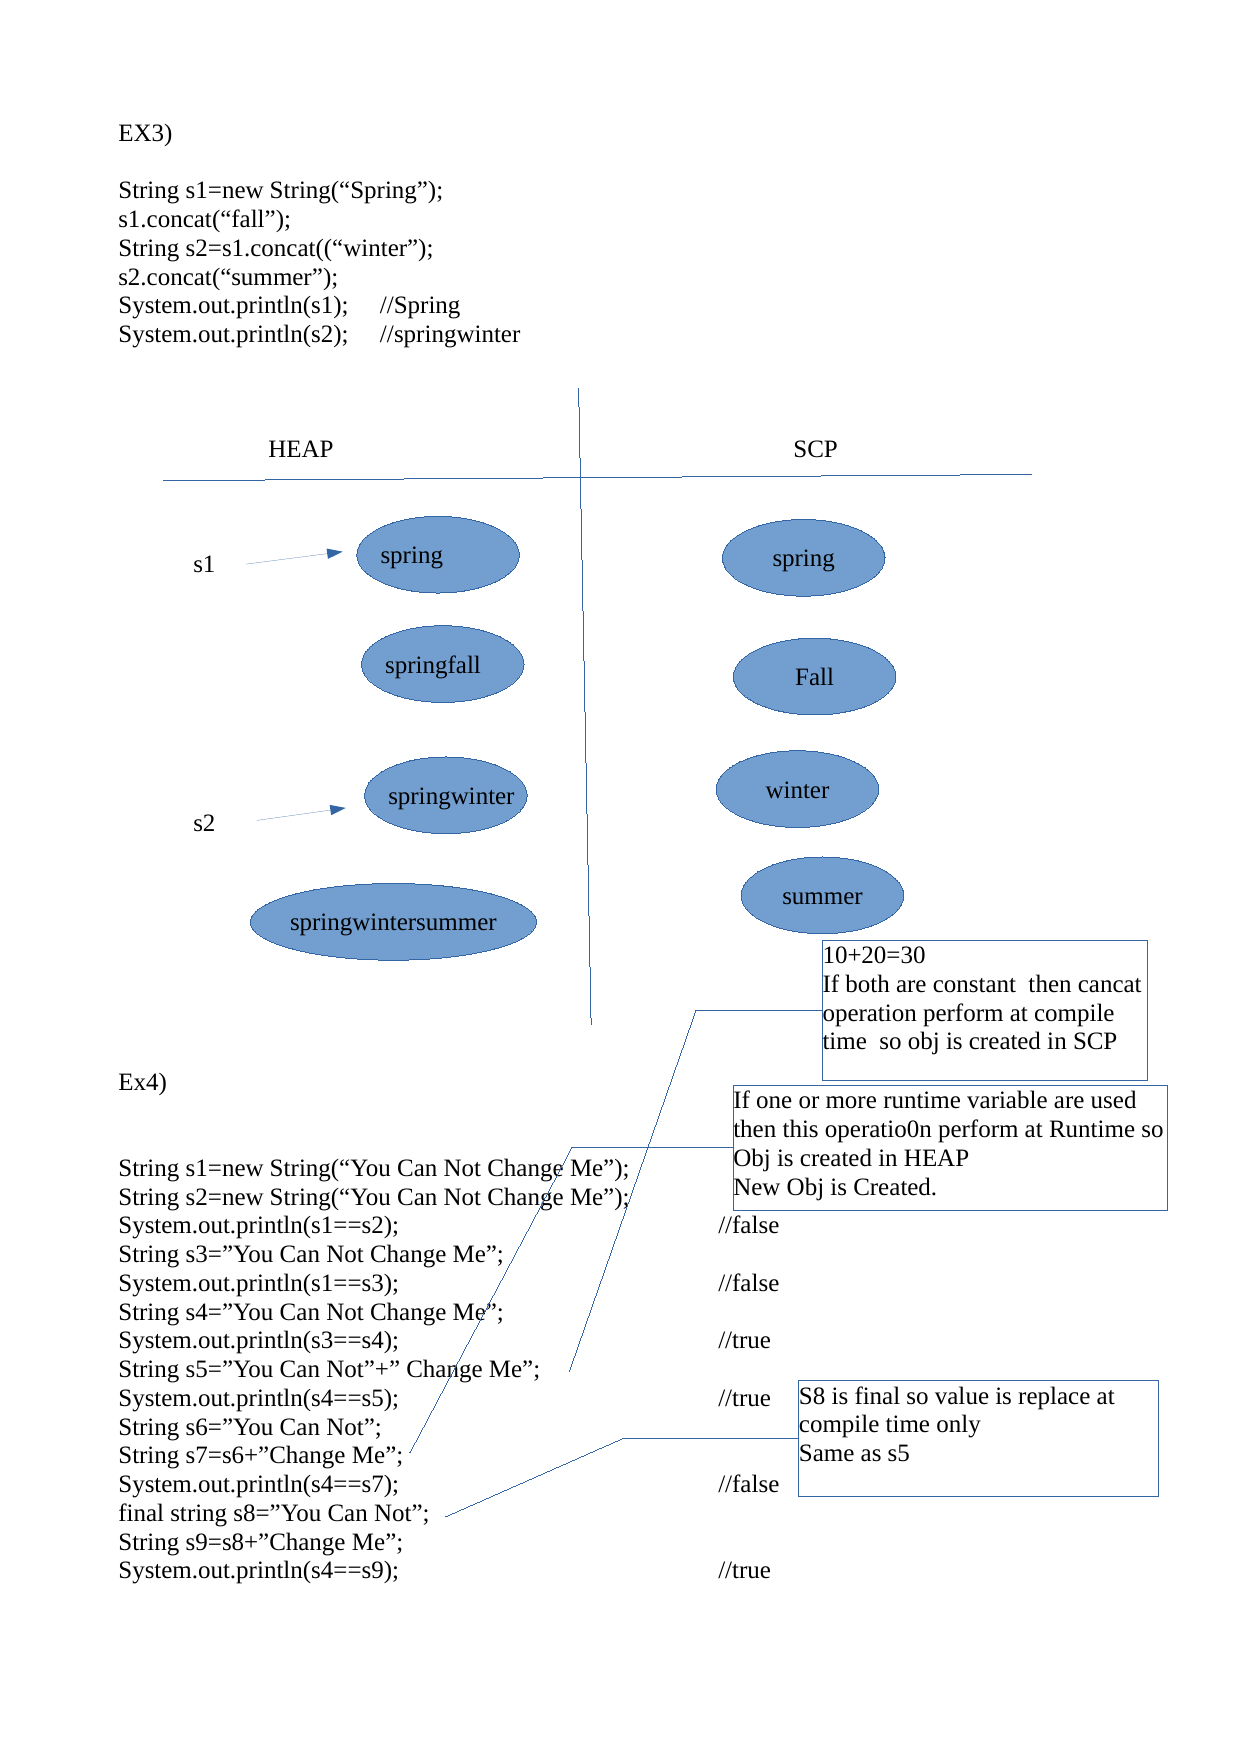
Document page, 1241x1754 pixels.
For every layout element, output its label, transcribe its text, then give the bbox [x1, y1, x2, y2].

text String s7=s6+”Change Me”; [799, 1441, 1122, 1469]
text String s2=new String(“You Can Not Change Me”); [118, 1182, 733, 1211]
text String s2=new String(“You Can Not Change Me”); [734, 1182, 1122, 1210]
text String s1=new String(“You Can Not Change Me”); [118, 1153, 733, 1182]
text System.out.println(s2); //springwinter [118, 319, 1122, 348]
text String s3=”You Can Not Change Me”; [118, 1239, 1122, 1268]
text System.out.println(s1==s3); //false [118, 1268, 1122, 1297]
text System.out.println(s4==s7); //false [118, 1469, 1122, 1498]
text String s6=”You Can Not”; [799, 1412, 1122, 1441]
text String s5=”You Can Not”+” Change Me”; [118, 1354, 1122, 1383]
text s1.concat(“fall”); [118, 204, 1122, 233]
text Ex4) [118, 1067, 1122, 1096]
text [875, 549, 1122, 578]
text String s4=”You Can Not Change Me”; [118, 1297, 1122, 1326]
text String s1=new String(“You Can Not Change Me”); [734, 1153, 1122, 1182]
text System.out.println(s3==s4); //true [118, 1326, 1122, 1354]
text String s6=”You Can Not”; [118, 1412, 798, 1441]
text s1 [118, 549, 372, 578]
text System.out.println(s1==s2); //false [118, 1211, 1122, 1239]
text s2 [118, 808, 1122, 837]
text final string s8=”You Can Not”; [118, 1498, 1122, 1527]
text String s7=s6+”Change Me”; [118, 1441, 798, 1469]
text System.out.println(s4==s5); //true [799, 1383, 1122, 1412]
text HEAP SCP [118, 434, 1122, 463]
text String s2=s1.concat((“winter”); [118, 233, 1122, 262]
text s2.concat(“summer”); [118, 262, 1122, 291]
text String s9=s8+”Change Me”; [118, 1527, 1122, 1556]
text System.out.println(s4==s9); //true [118, 1556, 1122, 1584]
text String s1=new String(“Spring”); [118, 176, 1122, 204]
text System.out.println(s1); //Spring [118, 291, 1122, 319]
text EX3) [118, 118, 1122, 147]
text System.out.println(s4==s5); //true [118, 1383, 798, 1412]
text [505, 549, 733, 578]
